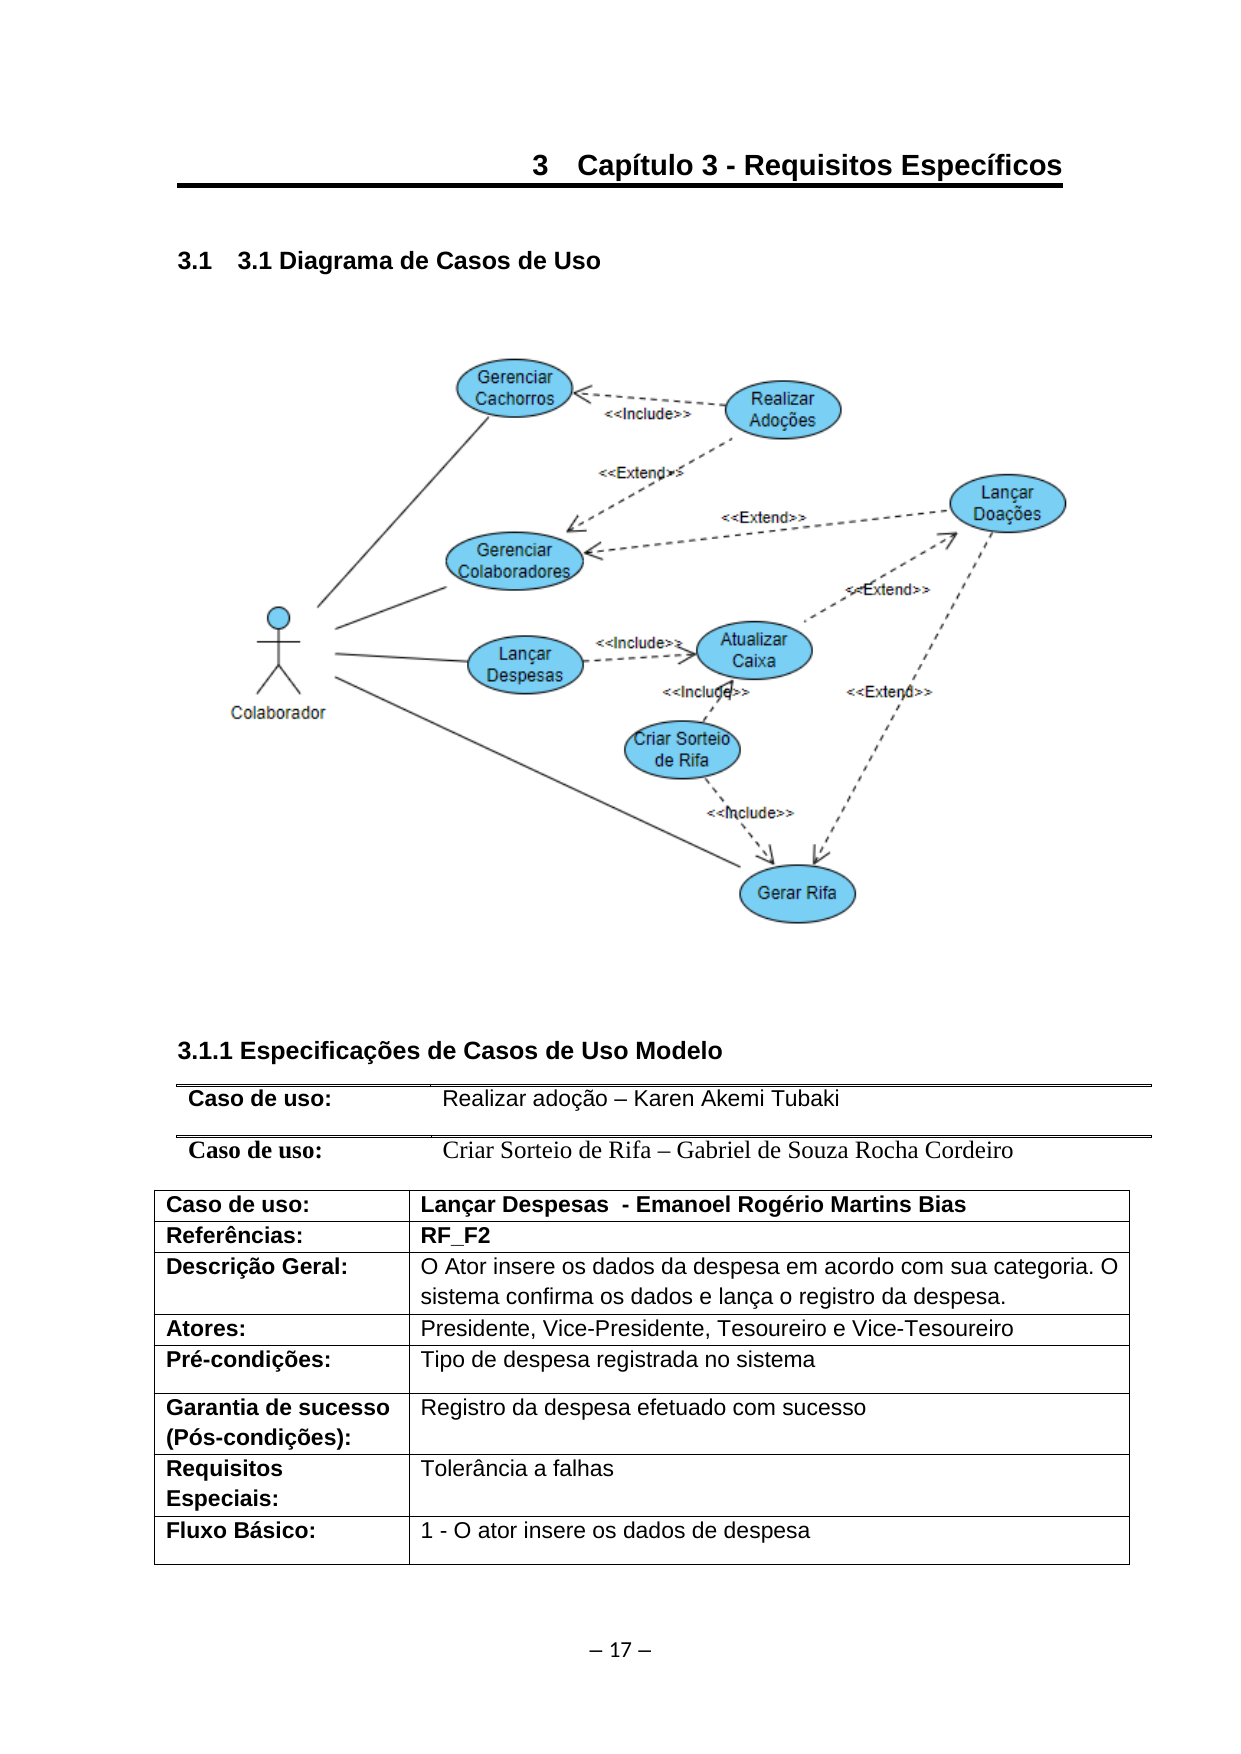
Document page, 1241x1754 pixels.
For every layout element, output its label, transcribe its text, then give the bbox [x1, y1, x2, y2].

table_cell RF_F2 [410, 1222, 1129, 1252]
table_cell Tipo de despesa registrada no sistema [410, 1346, 1129, 1393]
table_cell 1 - O ator insere os dados de despesa [410, 1517, 1129, 1564]
subtitle Capítulo 3 - Requisitos Específicos [177, 148, 1063, 183]
subtitle 3.1 Diagrama de Casos de Uso [177, 246, 1063, 275]
table_cell Pré-condições: [155, 1346, 409, 1393]
table_cell Registro da despesa efetuado com sucesso [410, 1394, 1129, 1454]
table_cell Referências: [155, 1222, 409, 1252]
table_cell O Ator insere os dados da despesa em acordo com sua categoria. O sistema confirma os dados e lança o registro da despesa. [410, 1253, 1129, 1313]
table_header Lançar Despesas - Emanoel Rogério Martins Bias [410, 1191, 1129, 1221]
table_cell Garantia de sucesso (Pós-condições): [155, 1394, 409, 1454]
subtitle 3.1.1 Especificações de Casos de Uso Modelo [177, 1036, 1063, 1064]
table_header Caso de uso: [155, 1191, 409, 1221]
table_cell Tolerância a falhas [410, 1455, 1129, 1516]
table_cell Presidente, Vice-Presidente, Tesoureiro e Vice-Tesoureiro [410, 1315, 1129, 1345]
table_cell Descrição Geral: [155, 1253, 409, 1313]
table_cell Fluxo Básico: [155, 1517, 409, 1564]
table_cell Atores: [155, 1315, 409, 1345]
table_cell Requisitos Especiais: [155, 1455, 409, 1516]
picture [214, 333, 1101, 941]
